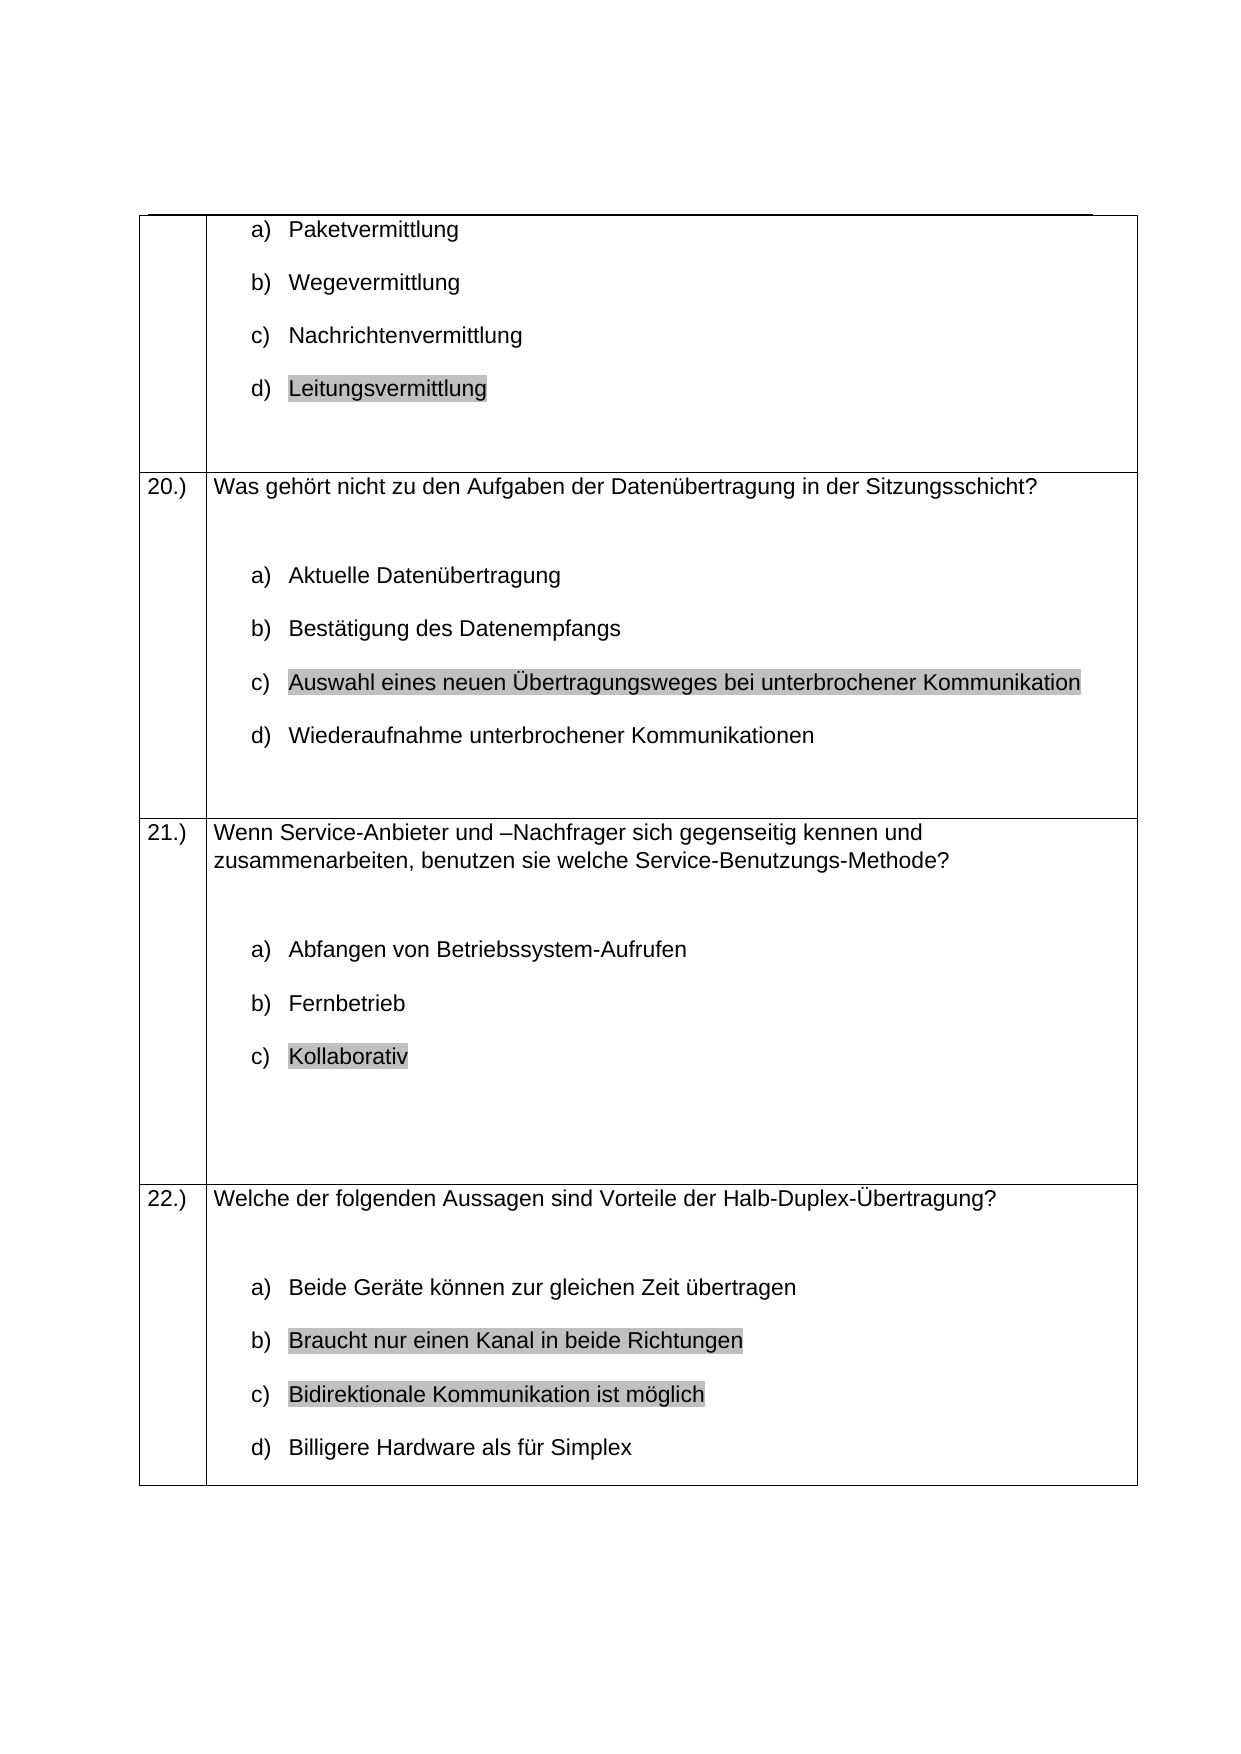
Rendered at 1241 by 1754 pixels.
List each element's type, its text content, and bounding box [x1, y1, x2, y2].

table_cell [140, 1185, 206, 1485]
table_cell Welche der folgenden Aussagen sind Vorteile der Halb-Duplex-Übertragung? Beide Geräte können zur gleichen Zeit übertragen Braucht nur einen Kanal in beide Richtungen Bidirektionale Kommunikation ist möglich Billigere Hardware als für Simplex [207, 1185, 1137, 1485]
table_cell [140, 216, 206, 472]
table_cell [140, 473, 206, 818]
table_cell Was gehört nicht zu den Aufgaben der Datenübertragung in der Sitzungsschicht? Aktuelle Datenübertragung Bestätigung des Datenempfangs Auswahl eines neuen Übertragungsweges bei unterbrochener Kommunikation Wiederaufnahme unterbrochener Kommunikationen [207, 473, 1137, 818]
table_cell [140, 819, 206, 1184]
table_cell Die Technik zum Verbinden von Sender und Empfänger durch einen einzigen Weg für die gesamte Verbindungsdauer nennt man _____________? Paketvermittlung Wegevermittlung Nachrichtenvermittlung Leitungsvermittlung [207, 216, 1137, 472]
table_cell Wenn Service-Anbieter und –Nachfrager sich gegenseitig kennen und zusammenarbeiten, benutzen sie welche Service-Benutzungs-Methode? Abfangen von Betriebssystem-Aufrufen Fernbetrieb Kollaborativ [207, 819, 1137, 1184]
